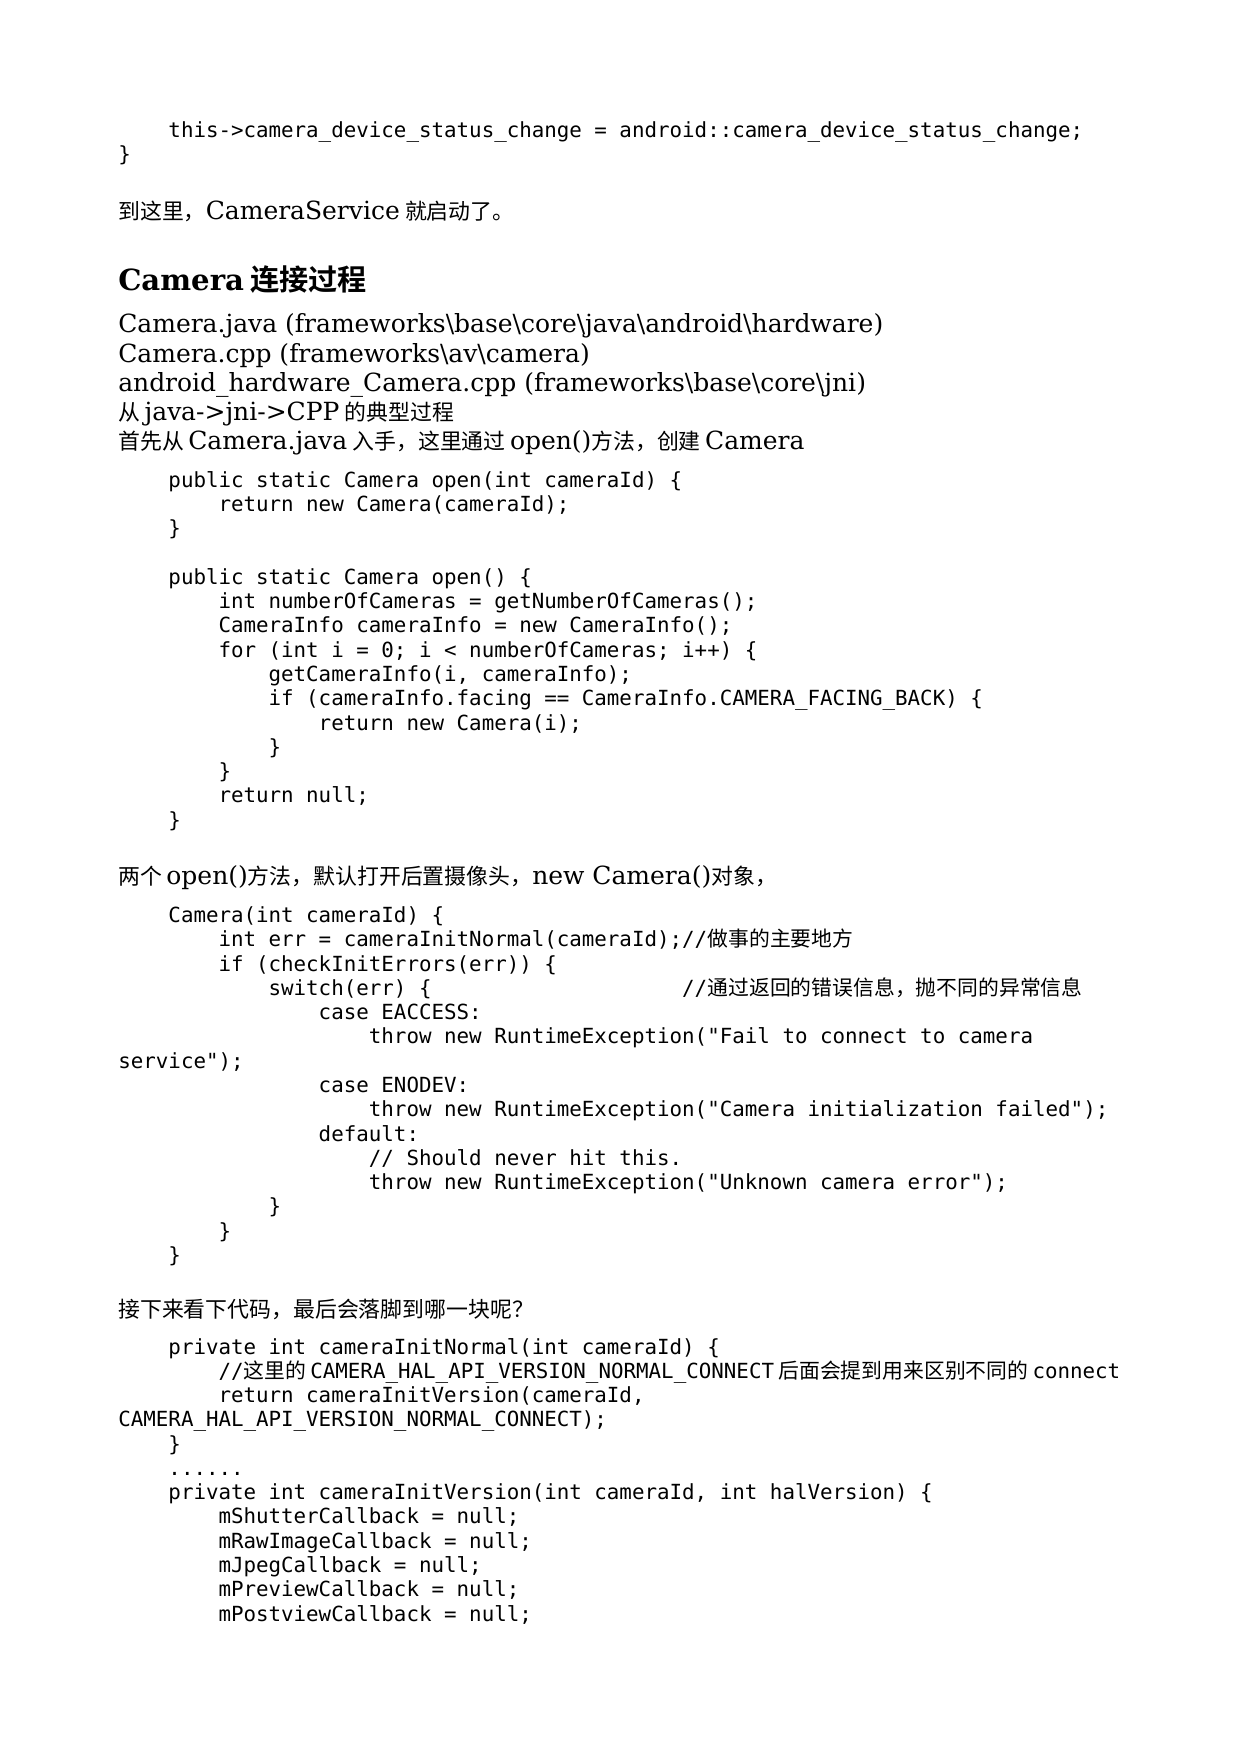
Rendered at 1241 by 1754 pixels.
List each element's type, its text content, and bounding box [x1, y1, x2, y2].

text } [118, 1432, 1122, 1456]
text 接下来看下代码，最后会落脚到哪一块呢？ [118, 1297, 1122, 1322]
text getCameraInfo(i, cameraInfo); [118, 662, 1122, 686]
text if (cameraInfo.facing == CameraInfo.CAMERA_FACING_BACK) { [118, 686, 1122, 711]
text default: [118, 1122, 1122, 1146]
text mRawImageCallback = null; [118, 1529, 1122, 1553]
text //这里的CAMERA_HAL_API_VERSION_NORMAL_CONNECT后面会提到用来区别不同的connect [118, 1359, 1122, 1383]
text public static Camera open() { [118, 565, 1122, 589]
text return null; [118, 783, 1122, 808]
text if (checkInitErrors(err)) { [118, 952, 1122, 976]
text int numberOfCameras = getNumberOfCameras(); [118, 589, 1122, 613]
text throw new RuntimeException("Camera initialization failed"); [118, 1097, 1122, 1122]
text CameraInfo cameraInfo = new CameraInfo(); [118, 613, 1122, 638]
text return cameraInitVersion(cameraId, CAMERA_HAL_API_VERSION_NORMAL_CONNECT); [118, 1383, 1122, 1432]
text private int cameraInitVersion(int cameraId, int halVersion) { [118, 1480, 1122, 1504]
text mJpegCallback = null; [118, 1553, 1122, 1577]
text // Should never hit this. [118, 1146, 1122, 1170]
text Camera(int cameraId) { [118, 903, 1122, 927]
text public static Camera open(int cameraId) { [118, 468, 1122, 492]
text return new Camera(i); [118, 711, 1122, 735]
text 到这里，CameraService就启动了。 [118, 196, 1122, 225]
text ...... [118, 1456, 1122, 1480]
text } [118, 1243, 1122, 1267]
text } [118, 142, 1122, 167]
text this->camera_device_status_change = android::camera_device_status_change; [118, 118, 1122, 142]
text private int cameraInitNormal(int cameraId) { [118, 1335, 1122, 1359]
text int err = cameraInitNormal(cameraId);//做事的主要地方 [118, 927, 1122, 952]
subtitle Camera连接过程 [118, 263, 1122, 297]
text case EACCESS: [118, 1000, 1122, 1024]
text for (int i = 0; i < numberOfCameras; i++) { [118, 638, 1122, 662]
text } [118, 735, 1122, 759]
text throw new RuntimeException("Unknown camera error"); [118, 1170, 1122, 1194]
text return new Camera(cameraId); [118, 492, 1122, 516]
text switch(err) { //通过返回的错误信息，抛不同的异常信息 [118, 976, 1122, 1000]
text throw new RuntimeException("Fail to connect to camera service"); [118, 1024, 1122, 1073]
text Camera.java (frameworks\base\core\java\android\hardware) Camera.cpp (frameworks\av\camera) android_hardware_Camera.cpp (frameworks\base\core\jni) 从java->jni->CPP的典型过程 首先从Camera.java入手，这里通过open()方法，创建Camera [118, 309, 1122, 455]
text case ENODEV: [118, 1073, 1122, 1097]
text mPreviewCallback = null; [118, 1577, 1122, 1602]
text 两个open()方法，默认打开后置摄像头，new Camera()对象， [118, 861, 1122, 891]
text } [118, 1219, 1122, 1243]
text mPostviewCallback = null; [118, 1602, 1122, 1626]
text } [118, 1194, 1122, 1219]
text } [118, 759, 1122, 783]
text } [118, 808, 1122, 832]
text } [118, 516, 1122, 541]
text mShutterCallback = null; [118, 1504, 1122, 1529]
